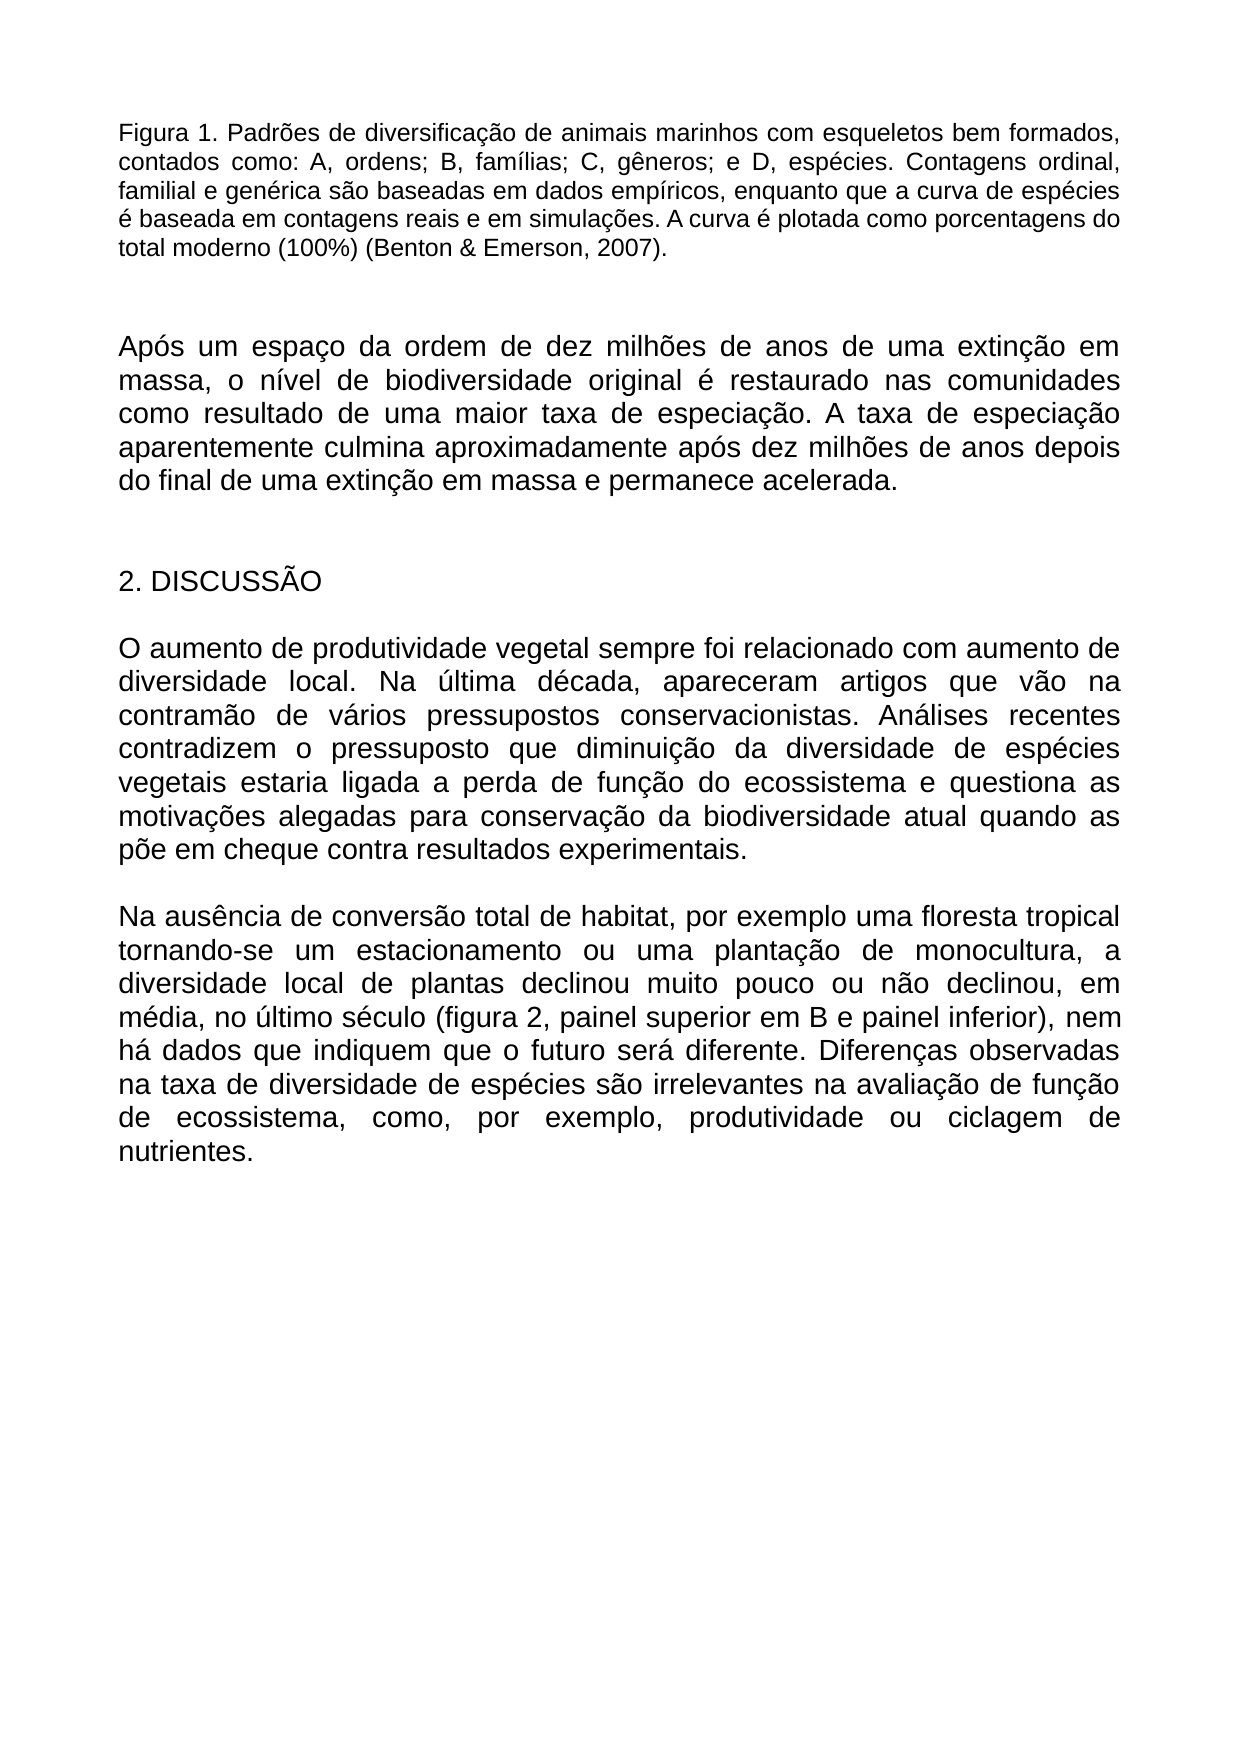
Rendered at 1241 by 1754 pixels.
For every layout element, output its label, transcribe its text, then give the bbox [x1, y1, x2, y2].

text Na ausência de conversão total de habitat, por exemplo uma floresta tropical tornando-se um estacionamento ou uma plantação de monocultura, a diversidade local de plantas declinou muito pouco ou não declinou, em média, no último século (figura 2, painel superior em B e painel inferior), nem há dados que indiquem que o futuro será diferente. Diferenças observadas na taxa de diversidade de espécies são irrelevantes na avaliação de função de ecossistema, como, por exemplo, produtividade ou ciclagem de nutrientes. [118, 899, 1122, 1167]
text 2. DISCUSSÃO [118, 564, 1122, 597]
text Após um espaço da ordem de dez milhões de anos de uma extinção em massa, o nível de biodiversidade original é restaurado nas comunidades como resultado de uma maior taxa de especiação. A taxa de especiação aparentemente culmina aproximadamente após dez milhões de anos depois do final de uma extinção em massa e permanece acelerada. [118, 329, 1122, 497]
text Figura 1. Padrões de diversificação de animais marinhos com esqueletos bem formados, contados como: A, ordens; B, famílias; C, gêneros; e D, espécies. Contagens ordinal, familial e genérica são baseadas em dados empíricos, enquanto que a curva de espécies é baseada em contagens reais e em simulações. A curva é plotada como porcentagens do total moderno (100%) (Benton & Emerson, 2007). [118, 118, 1122, 262]
text O aumento de produtividade vegetal sempre foi relacionado com aumento de diversidade local. Na última década, apareceram artigos que vão na contramão de vários pressupostos conservacionistas. Análises recentes contradizem o pressuposto que diminuição da diversidade de espécies vegetais estaria ligada a perda de função do ecossistema e questiona as motivações alegadas para conservação da biodiversidade atual quando as põe em cheque contra resultados experimentais. [118, 631, 1122, 866]
